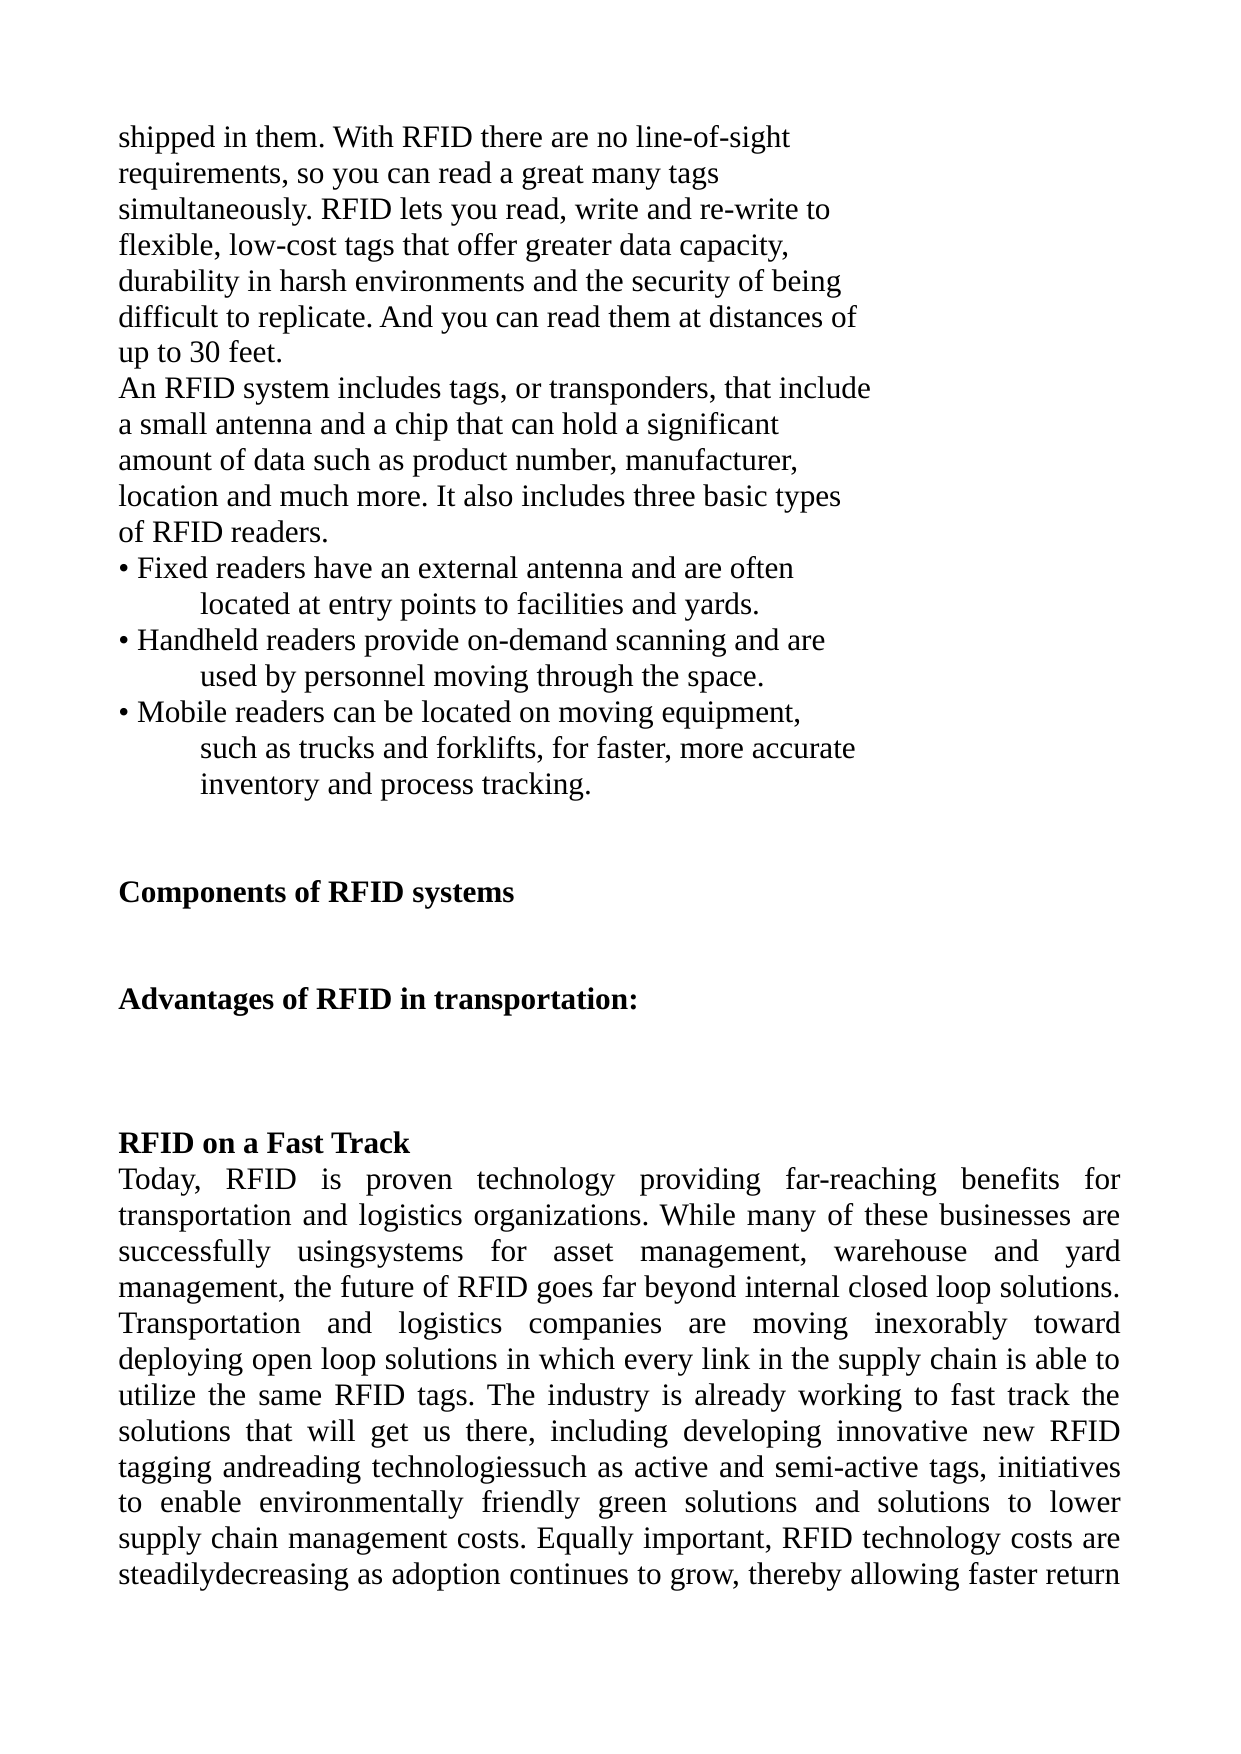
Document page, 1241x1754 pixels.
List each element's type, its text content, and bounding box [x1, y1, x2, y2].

text • Fixed readers have an external antenna and are often [118, 549, 1122, 585]
text durability in harsh environments and the security of being [118, 262, 1122, 298]
text difficult to replicate. And you can read them at distances of [118, 298, 1122, 334]
text • Handheld readers provide on-demand scanning and are [118, 621, 1122, 657]
text shipped in them. With RFID there are no line-of-sight [118, 118, 1122, 154]
text location and much more. It also includes three basic types [118, 477, 1122, 513]
text simultaneously. RFID lets you read, write and re-write to [118, 190, 1122, 226]
text • Mobile readers can be located on moving equipment, [118, 693, 1122, 729]
text inventory and process tracking. [118, 765, 1122, 801]
text amount of data such as product number, manufacturer, [118, 442, 1122, 477]
text flexible, low-cost tags that offer greater data capacity, [118, 226, 1122, 262]
text used by personnel moving through the space. [118, 657, 1122, 693]
text RFID on a Fast Track [118, 1124, 1122, 1160]
text located at entry points to facilities and yards. [118, 585, 1122, 621]
text of RFID readers. [118, 513, 1122, 549]
text up to 30 feet. [118, 334, 1122, 370]
text requirements, so you can read a great many tags [118, 154, 1122, 190]
text such as trucks and forklifts, for faster, more accurate [118, 729, 1122, 765]
text Today, RFID is proven technology providing far-reaching benefits for transportation and logistics organizations. While many of these businesses are successfully usingsystems for asset management, warehouse and yard management, the future of RFID goes far beyond internal closed loop solutions. Transportation and logistics companies are moving inexorably toward deploying open loop solutions in which every link in the supply chain is able to utilize the same RFID tags. The industry is already working to fast track the solutions that will get us there, including developing innovative new RFID tagging andreading technologiessuch as active and semi-active tags, initiatives to enable environmentally friendly green solutions and solutions to lower supply chain management costs. Equally important, RFID technology costs are steadilydecreasing as adoption continues to grow, thereby allowing faster return [118, 1160, 1122, 1592]
text An RFID system includes tags, or transponders, that include [118, 370, 1122, 406]
text Components of RFID systems [118, 873, 1122, 909]
text a small antenna and a chip that can hold a significant [118, 406, 1122, 442]
text Advantages of RFID in transportation: [118, 981, 1122, 1017]
